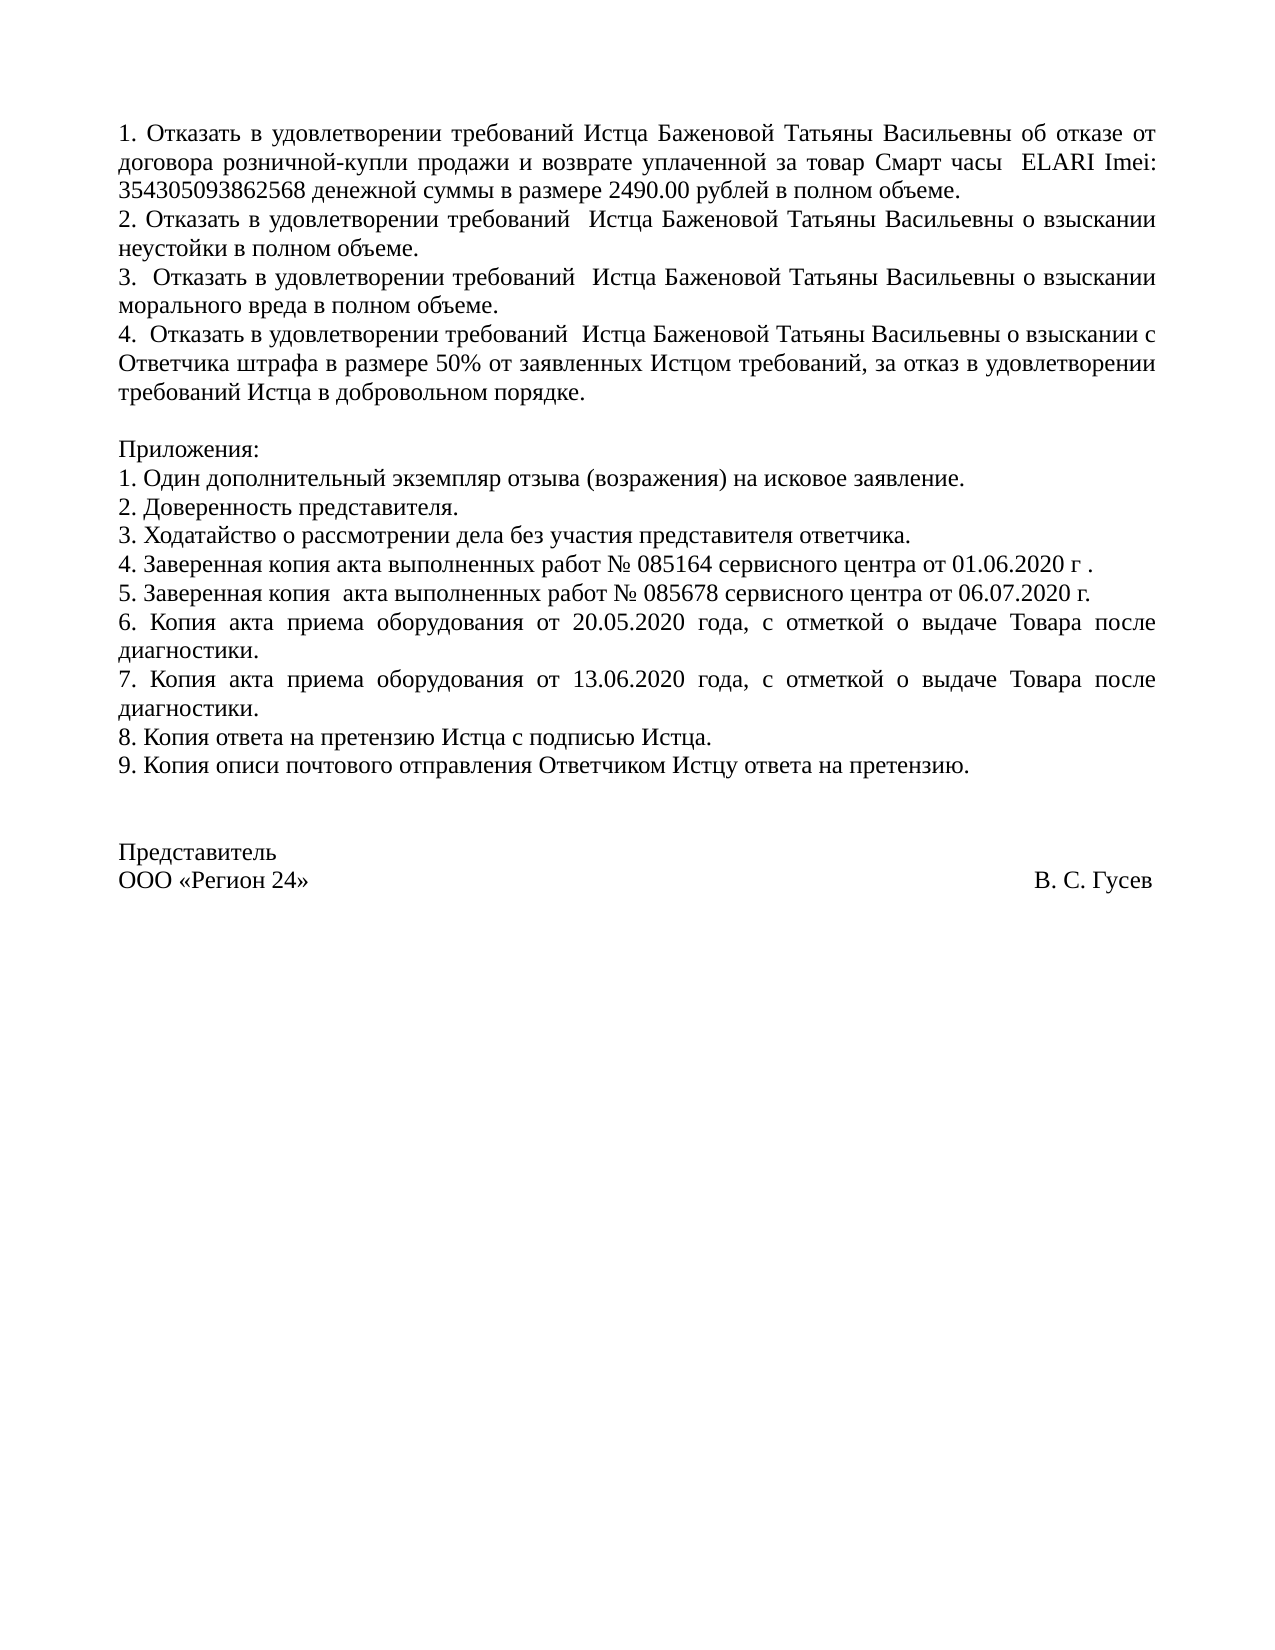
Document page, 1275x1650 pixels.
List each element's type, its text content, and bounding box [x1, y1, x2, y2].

text 7. Копия акта приема оборудования от 13.06.2020 года, с отметкой о выдаче Товара после диагностики. [118, 664, 1157, 722]
text 1. Один дополнительный экземпляр отзыва (возражения) на исковое заявление. [118, 463, 1157, 492]
text 2. Доверенность представителя. [118, 492, 1157, 521]
text 4. Заверенная копия акта выполненных работ № 085164 сервисного центра от 01.06.2020 г . [118, 549, 1157, 578]
text 9. Копия описи почтового отправления Ответчиком Истцу ответа на претензию. [118, 751, 1157, 779]
text 5. Заверенная копия акта выполненных работ № 085678 сервисного центра от 06.07.2020 г. [118, 578, 1157, 607]
text ООО «Регион 24» В. С. Гусев [118, 866, 1157, 894]
text 3. Ходатайство о рассмотрении дела без участия представителя ответчика. [118, 521, 1157, 549]
text 2. Отказать в удовлетворении требований Истца Баженовой Татьяны Васильевны о взыскании неустойки в полном объеме. [118, 204, 1157, 262]
text 6. Копия акта приема оборудования от 20.05.2020 года, с отметкой о выдаче Товара после диагностики. [118, 607, 1157, 664]
text Приложения: [118, 434, 1157, 463]
text 4. Отказать в удовлетворении требований Истца Баженовой Татьяны Васильевны о взыскании с Ответчика штрафа в размере 50% от заявленных Истцом требований, за отказ в удовлетворении требований Истца в добровольном порядке. [118, 319, 1157, 406]
text 1. Отказать в удовлетворении требований Истца Баженовой Татьяны Васильевны об отказе от договора розничной-купли продажи и возврате уплаченной за товар Cмарт часы ELARI Imei: 354305093862568 денежной суммы в размере 2490.00 рублей в полном объеме. [118, 118, 1157, 204]
text 3. Отказать в удовлетворении требований Истца Баженовой Татьяны Васильевны о взыскании морального вреда в полном объеме. [118, 262, 1157, 319]
text 8. Копия ответа на претензию Истца с подписью Истца. [118, 722, 1157, 751]
text Представитель [118, 837, 1157, 866]
